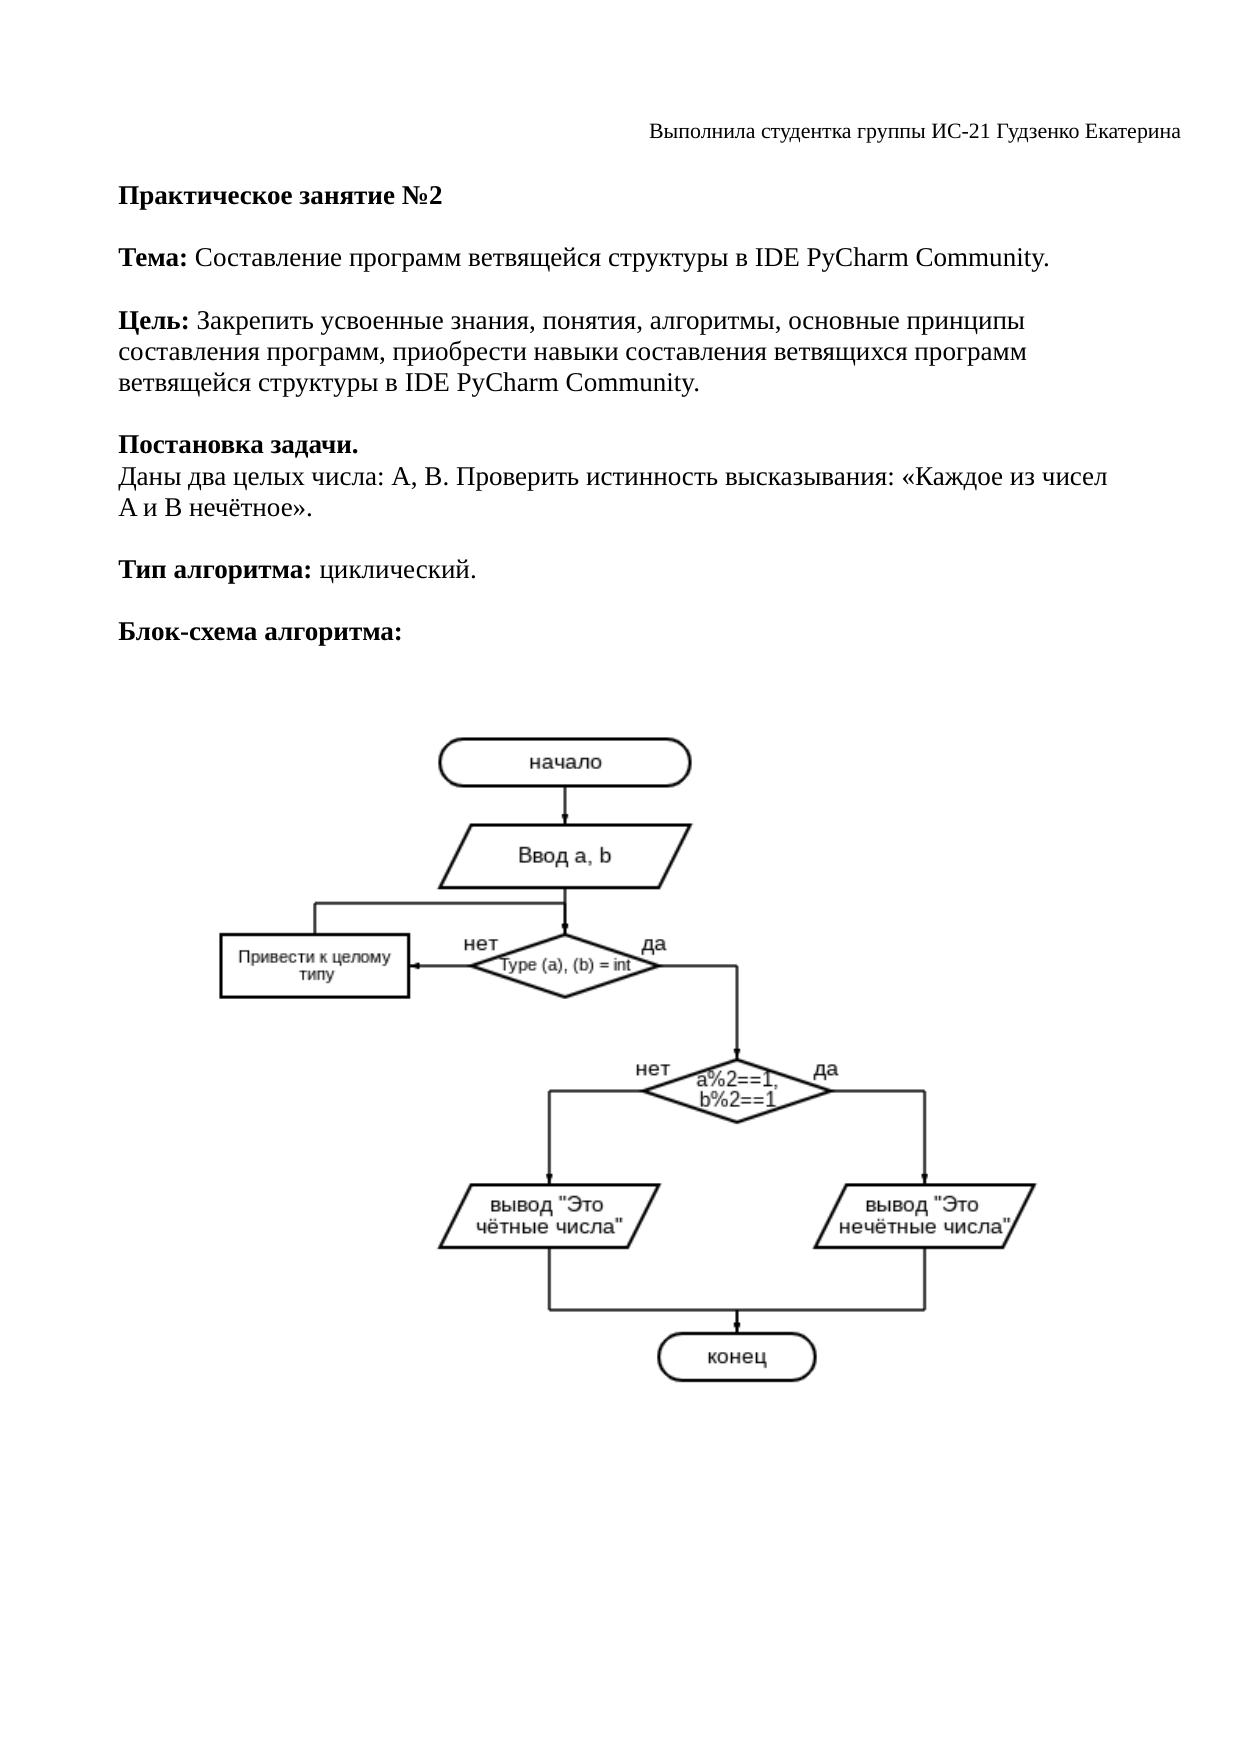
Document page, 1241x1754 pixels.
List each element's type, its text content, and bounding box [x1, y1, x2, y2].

text Тип алгоритма: циклический. [118, 553, 1122, 584]
text Тема: Составление программ ветвящейся структуры в IDE PyCharm Community. [118, 242, 1122, 273]
picture [190, 708, 1050, 1412]
text Выполнила студентка группы ИС-21 Гудзенко Екатерина [118, 118, 1181, 143]
text Блок-схема алгоритма: [118, 615, 1122, 646]
text Практическое занятие №2 [118, 179, 1122, 210]
text Даны два целых числа: A, B. Проверить истинность высказывания: «Каждое из чисел A и B нечётное». [118, 459, 1122, 522]
text Постановка задачи. [118, 428, 1122, 459]
text Цель: Закрепить усвоенные знания, понятия, алгоритмы, основные принципы составления программ, приобрести навыки составления ветвящихся программ ветвящейся структуры в IDE PyCharm Community. [118, 304, 1122, 397]
